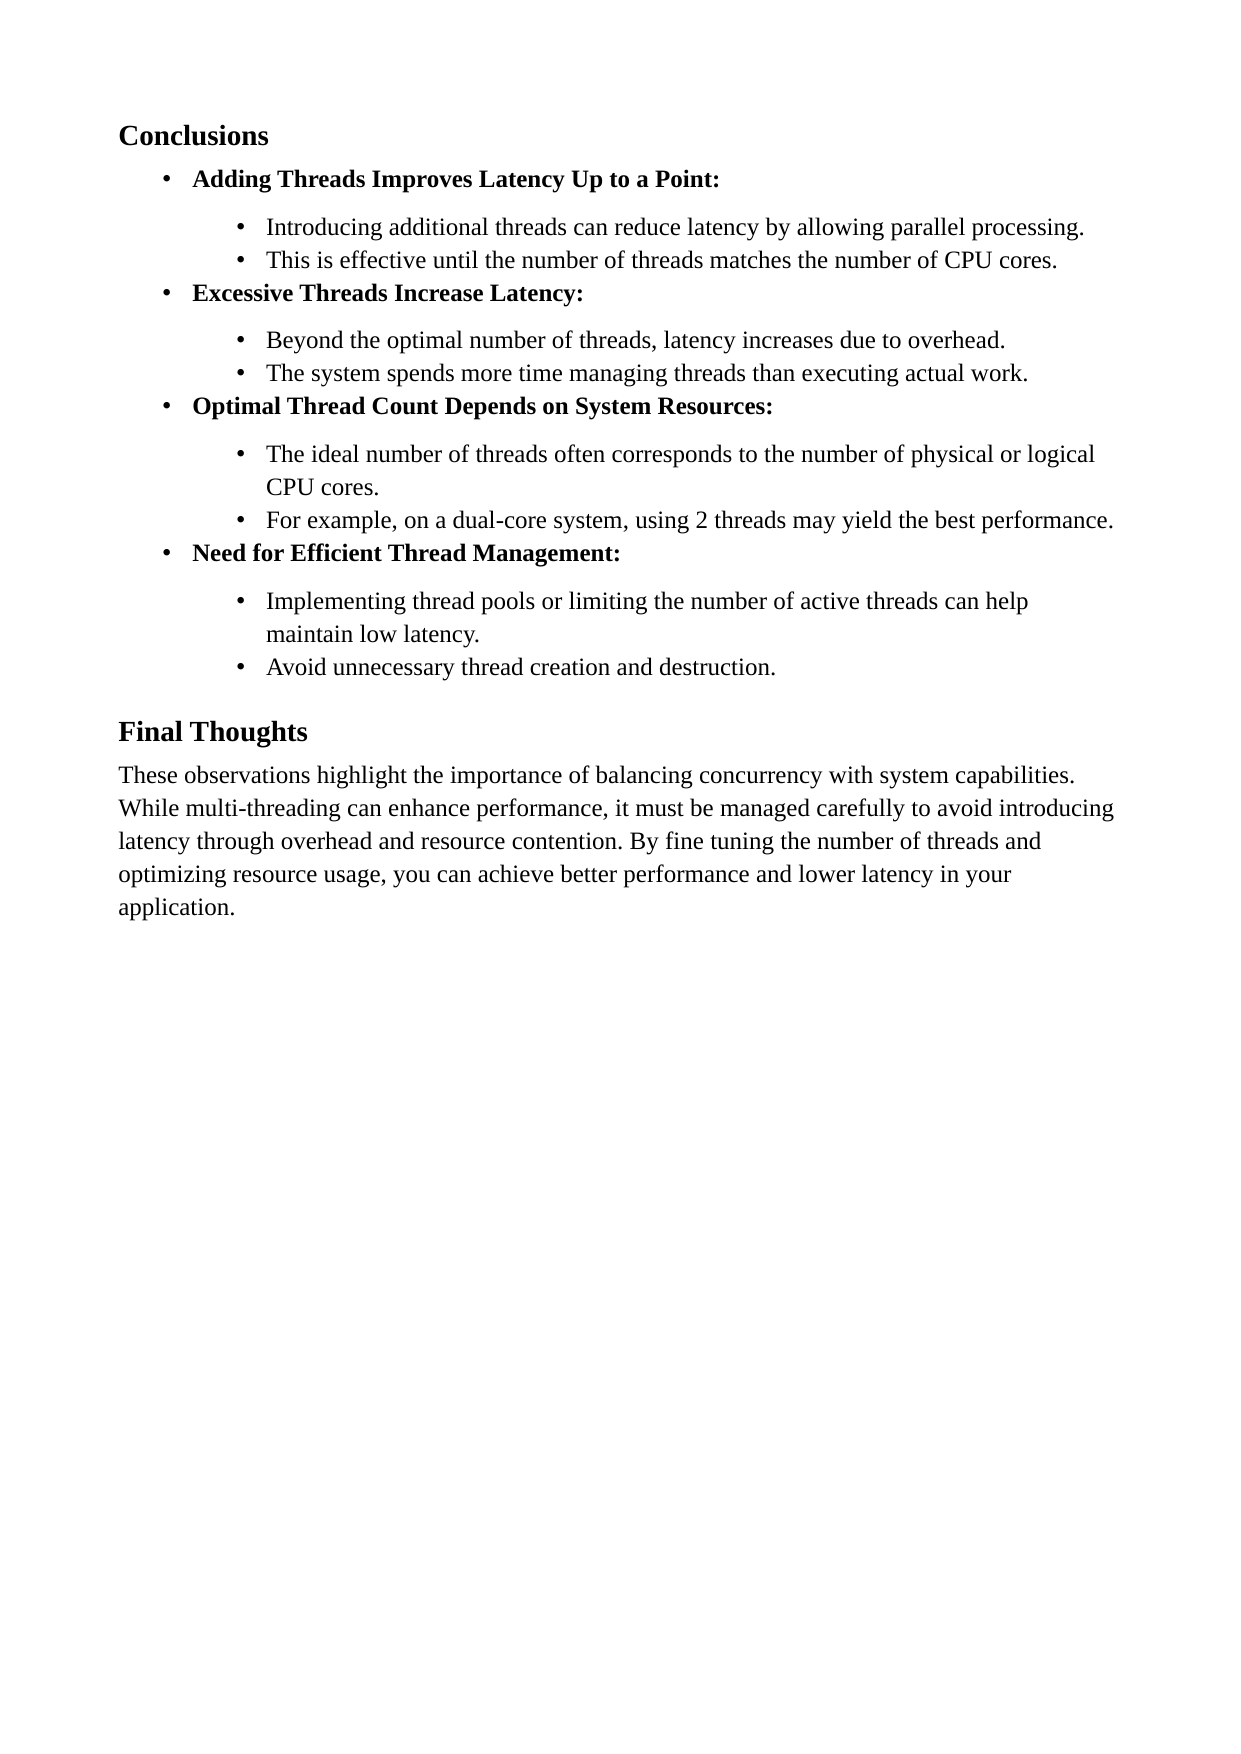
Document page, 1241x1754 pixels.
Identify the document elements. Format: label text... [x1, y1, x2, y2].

list This is effective until the number of threads matches the number of CPU cores. [236, 245, 1122, 273]
list Implementing thread pools or limiting the number of active threads can help maintain low latency. [236, 586, 1122, 647]
list Introducing additional threads can reduce latency by allowing parallel processing. [236, 212, 1122, 241]
text These observations highlight the importance of balancing concurrency with system capabilities. While multi-threading can enhance performance, it must be managed carefully to avoid introducing latency through overhead and resource contention. By fine tuning the number of threads and optimizing resource usage, you can achieve better performance and lower latency in your application. [118, 760, 1122, 921]
list The ideal number of threads often corresponds to the number of physical or logical CPU cores. [236, 439, 1122, 501]
subtitle Conclusions [118, 118, 1122, 152]
list Beyond the optimal number of threads, latency increases due to overhead. [236, 325, 1122, 354]
list Excessive Threads Increase Latency: [162, 278, 1122, 307]
subtitle Final Thoughts [118, 714, 1122, 747]
list The system spends more time managing threads than executing actual work. [236, 358, 1122, 387]
list Need for Efficient Thread Management: [162, 538, 1122, 567]
list Adding Threads Improves Latency Up to a Point: [162, 164, 1122, 193]
list Optimal Thread Count Depends on System Resources: [162, 391, 1122, 420]
list For example, on a dual-core system, using 2 threads may yield the best performance. [236, 505, 1122, 534]
list Avoid unnecessary thread creation and destruction. [236, 652, 1122, 681]
